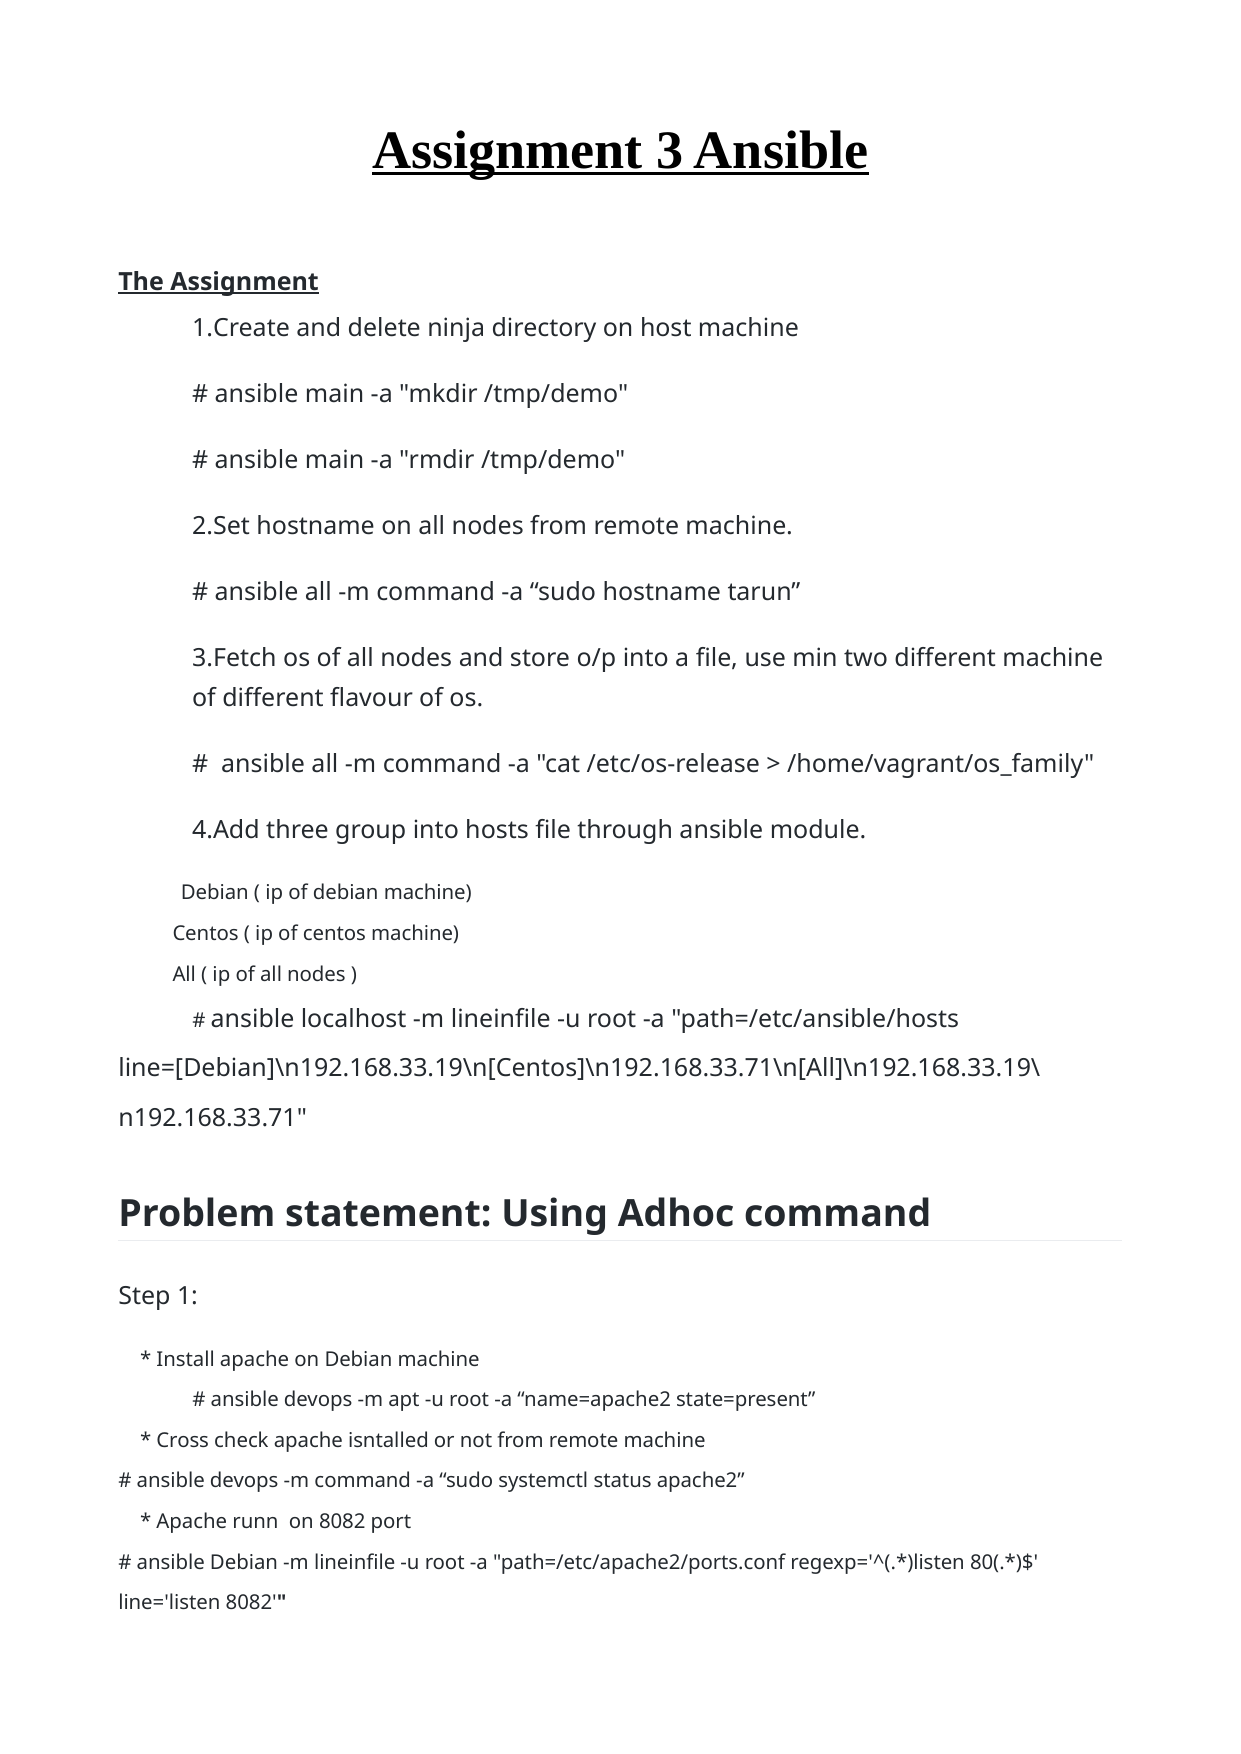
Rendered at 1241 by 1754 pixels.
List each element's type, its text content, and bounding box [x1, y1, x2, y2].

text Centos ( ip of centos machine) [118, 918, 1122, 947]
list # ansible all -m command -a “sudo hostname tarun” [118, 573, 1122, 607]
text # ansible devops -m command -a “sudo systemctl status apache2” [118, 1466, 1122, 1494]
text Debian ( ip of debian machine) [118, 878, 1122, 906]
list Set hostname on all nodes from remote machine. [118, 508, 1122, 542]
text * Install apache on Debian machine [118, 1344, 1122, 1372]
list Add three group into hosts file through ansible module. [118, 812, 1122, 846]
text * Cross check apache isntalled or not from remote machine [118, 1425, 1122, 1453]
subtitle Problem statement: Using Adhoc command [118, 1186, 1122, 1240]
list # ansible all -m command -a "cat /etc/os-release > /home/vagrant/os_family" [118, 746, 1122, 780]
list Fetch os of all nodes and store o/p into a file, use min two different machine of different flavour of os. [118, 639, 1122, 714]
text * Apache runn on 8082 port [118, 1506, 1122, 1535]
subtitle The Assignment [118, 263, 1122, 298]
text Step 1: [118, 1278, 1122, 1312]
list # ansible main -a "rmdir /tmp/demo" [118, 442, 1122, 476]
text Assignment 3 Ansible [118, 118, 1122, 180]
text # ansible devops -m apt -u root -a “name=apache2 state=present” [118, 1385, 1122, 1413]
list # ansible main -a "mkdir /tmp/demo" [118, 376, 1122, 410]
list Create and delete ninja directory on host machine [118, 310, 1122, 344]
text All ( ip of all nodes ) [118, 959, 1122, 988]
text # ansible Debian -m lineinfile -u root -a "path=/etc/apache2/ports.conf regexp='^(.*)listen 80(.*)$' line='listen 8082'" [118, 1547, 1122, 1615]
text # ansible localhost -m lineinfile -u root -a "path=/etc/ansible/hosts line=[Debian]\n192.168.33.19\n[Centos]\n192.168.33.71\n[All]\n192.168.33.19\n192.168.33.71" [118, 1001, 1122, 1133]
